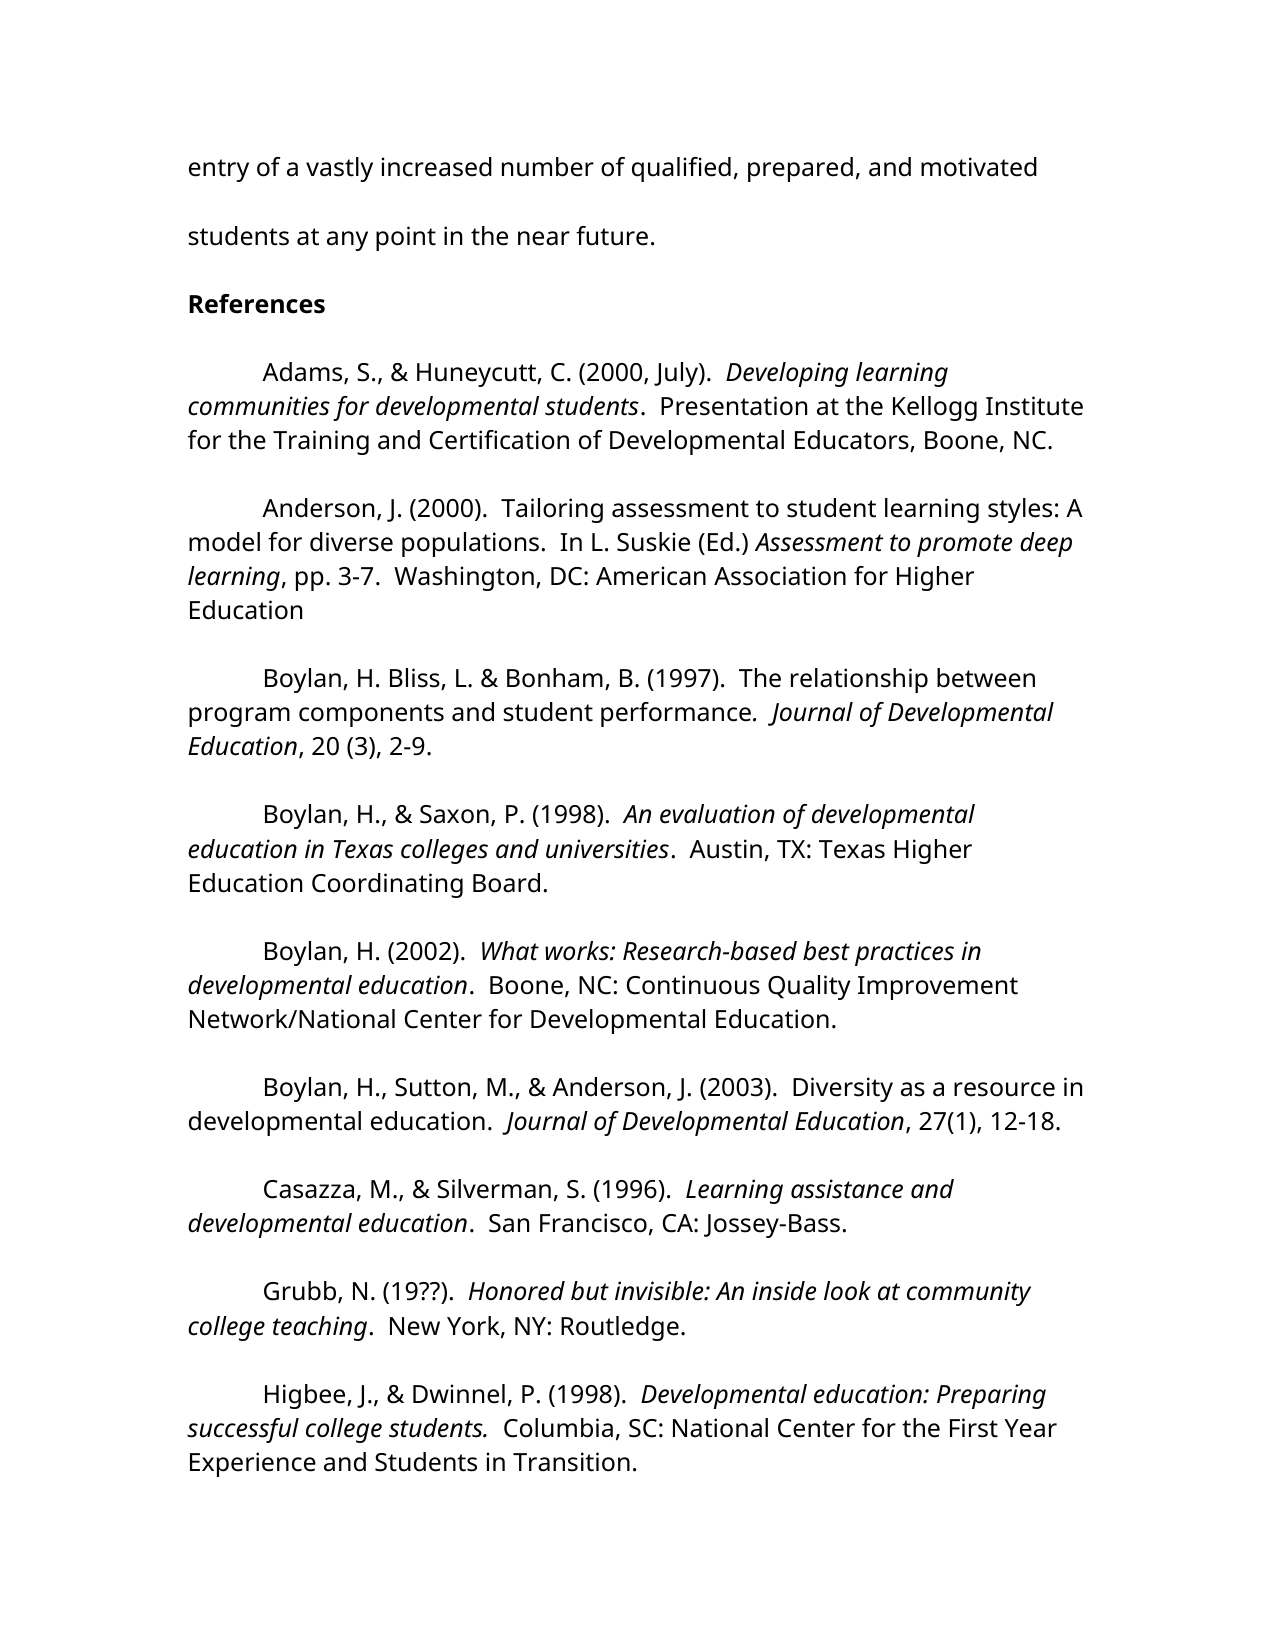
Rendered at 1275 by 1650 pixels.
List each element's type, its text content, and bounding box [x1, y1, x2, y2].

text entry of a vastly increased number of qualified, prepared, and motivated students at any point in the near future. [187, 150, 1087, 252]
text Boylan, H., & Saxon, P. (1998). An evaluation of developmental education in Texas colleges and universities. Austin, TX: Texas Higher Education Coordinating Board. [187, 797, 1087, 899]
text Adams, S., & Huneycutt, C. (2000, July). Developing learning communities for developmental students. Presentation at the Kellogg Institute for the Training and Certification of Developmental Educators, Boone, NC. [187, 354, 1087, 457]
text Boylan, H. (2002). What works: Research-based best practices in developmental education. Boone, NC: Continuous Quality Improvement Network/National Center for Developmental Education. [187, 933, 1087, 1036]
text Boylan, H. Bliss, L. & Bonham, B. (1997). The relationship between program components and student performance. Journal of Developmental Education, 20 (3), 2-9. [187, 661, 1087, 763]
text Higbee, J., & Dwinnel, P. (1998). Developmental education: Preparing successful college students. Columbia, SC: National Center for the First Year Experience and Students in Transition. [187, 1376, 1087, 1478]
text Anderson, J. (2000). Tailoring assessment to student learning styles: A model for diverse populations. In L. Suskie (Ed.) Assessment to promote deep learning, pp. 3-7. Washington, DC: American Association for Higher Education [187, 491, 1087, 627]
subtitle References [187, 286, 1087, 320]
text Boylan, H., Sutton, M., & Anderson, J. (2003). Diversity as a resource in developmental education. Journal of Developmental Education, 27(1), 12-18. [187, 1070, 1087, 1138]
text Casazza, M., & Silverman, S. (1996). Learning assistance and developmental education. San Francisco, CA: Jossey-Bass. [187, 1172, 1087, 1240]
text Grubb, N. (19??). Honored but invisible: An inside look at community college teaching. New York, NY: Routledge. [187, 1274, 1087, 1342]
